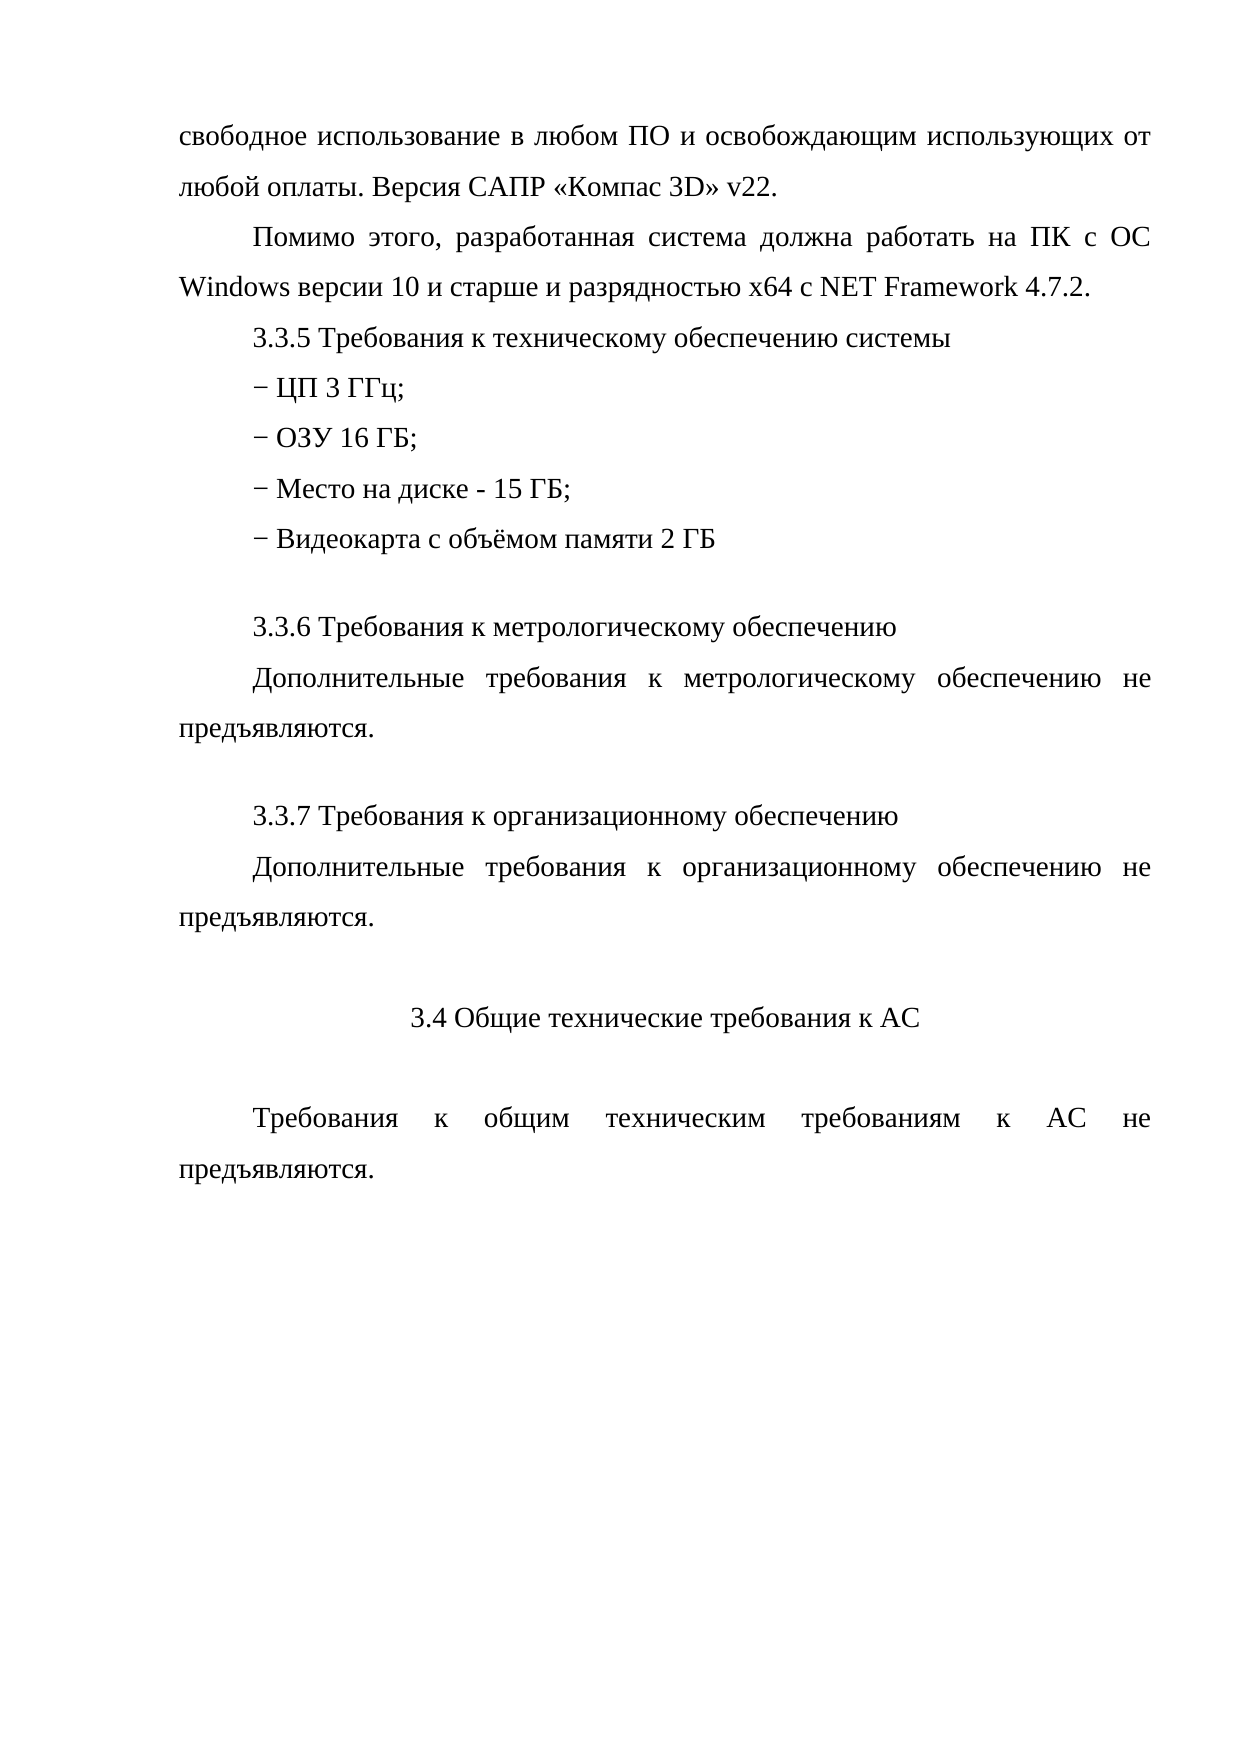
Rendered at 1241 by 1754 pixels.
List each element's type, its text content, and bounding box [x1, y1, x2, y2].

text Дополнительные требования к метрологическому обеспечению не предъявляются. [178, 660, 1152, 744]
text Помимо этого, разработанная система должна работать на ПК с ОС Windows версии 10 и старше и разрядностью х64 с NET Framework 4.7.2. [178, 219, 1152, 303]
text − ЦП 3 ГГц; [178, 370, 1152, 404]
text − Видеокарта с объёмом памяти 2 ГБ [178, 521, 1152, 554]
text Дополнительные требования к организационному обеспечению не предъявляются. [178, 849, 1152, 933]
text свободное использование в любом ПО и освобождающим использующих от любой оплаты. Версия САПР «Компас 3D» v22. [178, 118, 1152, 202]
text 3.3.6 Требования к метрологическому обеспечению [178, 609, 1152, 643]
text 3.3.5 Требования к техническому обеспечению системы [178, 320, 1152, 353]
text 3.4 Общие технические требования к АС [178, 1000, 1152, 1033]
text 3.3.7 Требования к организационному обеспечению [178, 798, 1152, 832]
text Требования к общим техническим требованиям к АС не предъявляются. [178, 1100, 1152, 1184]
text − Место на диске - 15 ГБ; [178, 471, 1152, 504]
text − ОЗУ 16 ГБ; [178, 420, 1152, 454]
